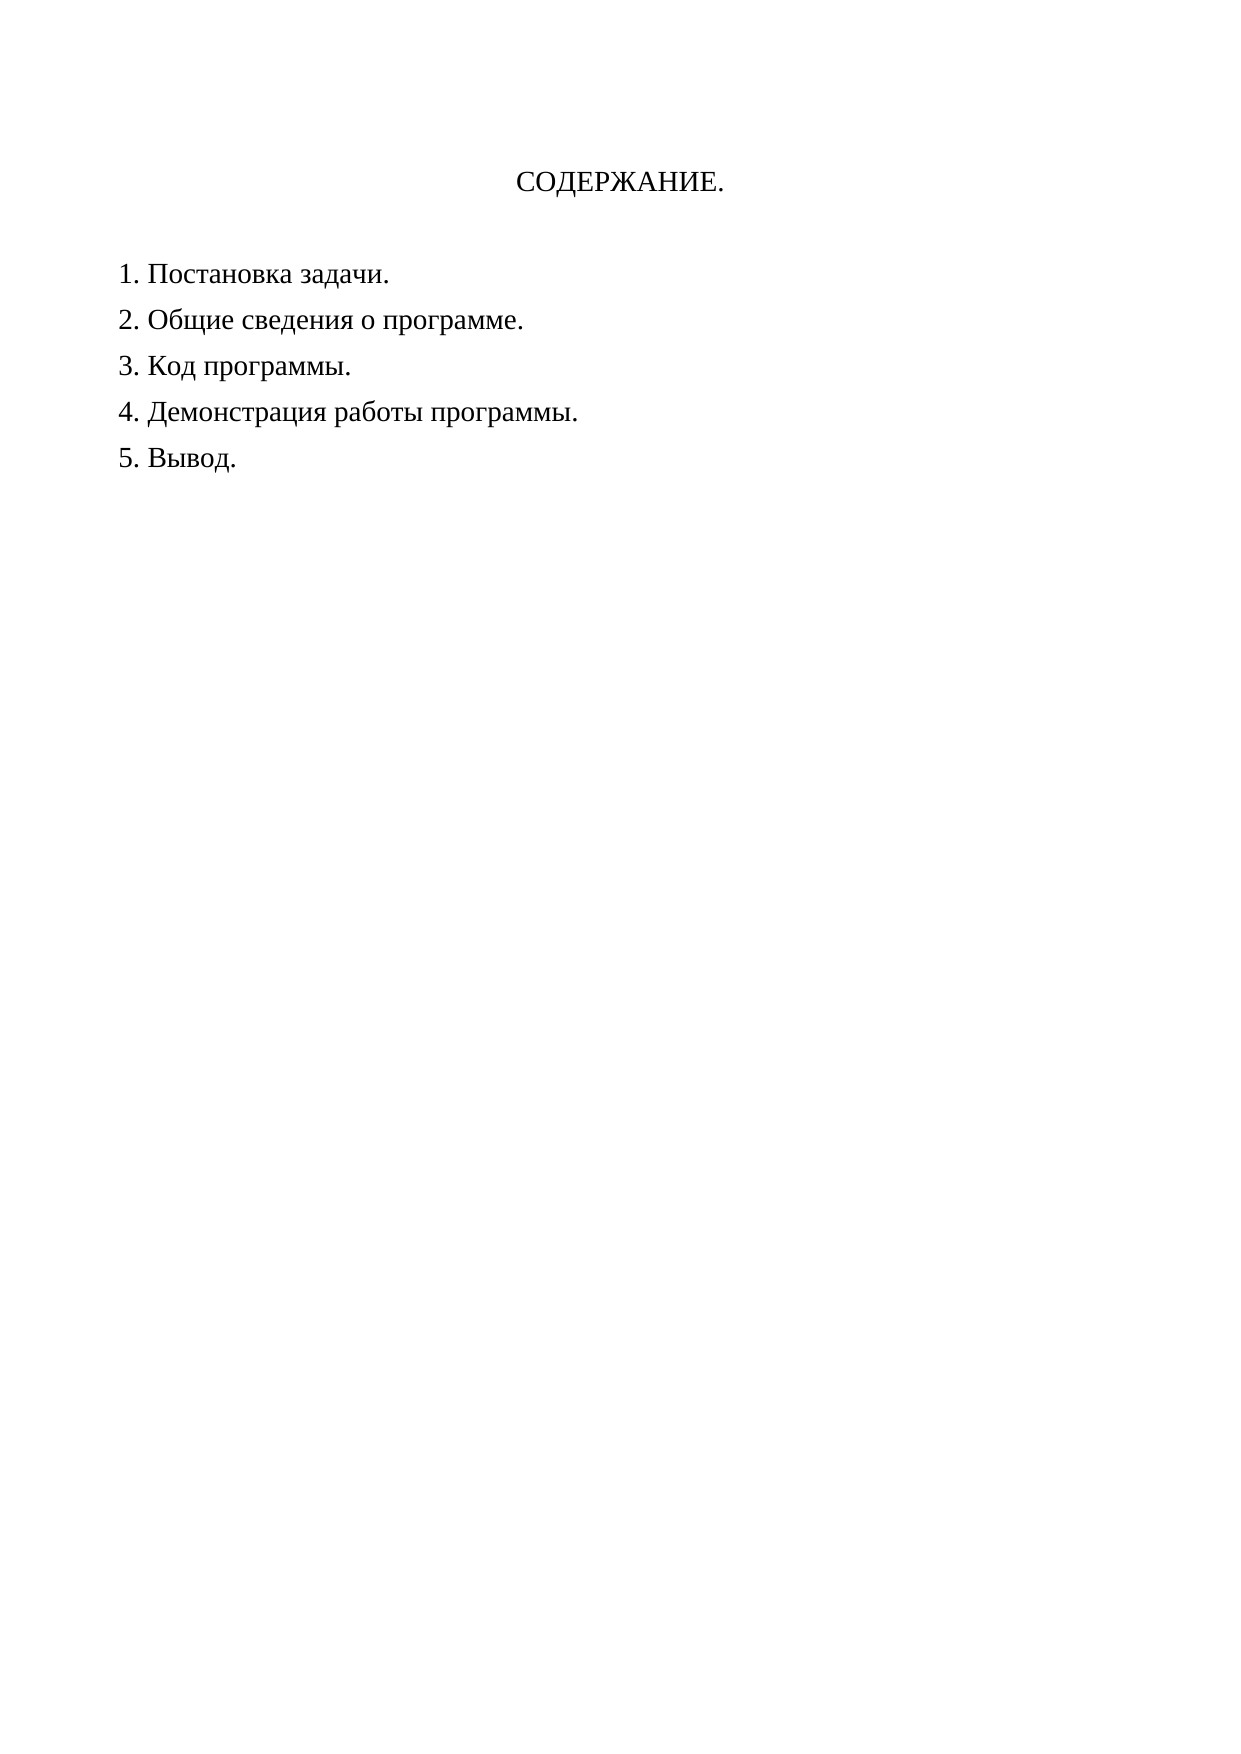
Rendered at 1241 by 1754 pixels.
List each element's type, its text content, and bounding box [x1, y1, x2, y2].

text СОДЕРЖАНИЕ. [118, 164, 1122, 198]
text 2. Общие сведения о программе. [118, 302, 1122, 336]
text 3. Код программы. [118, 348, 1122, 382]
text 1. Постановка задачи. [118, 256, 1122, 290]
text 5. Вывод. [118, 440, 1122, 474]
text 4. Демонстрация работы программы. [118, 394, 1122, 428]
